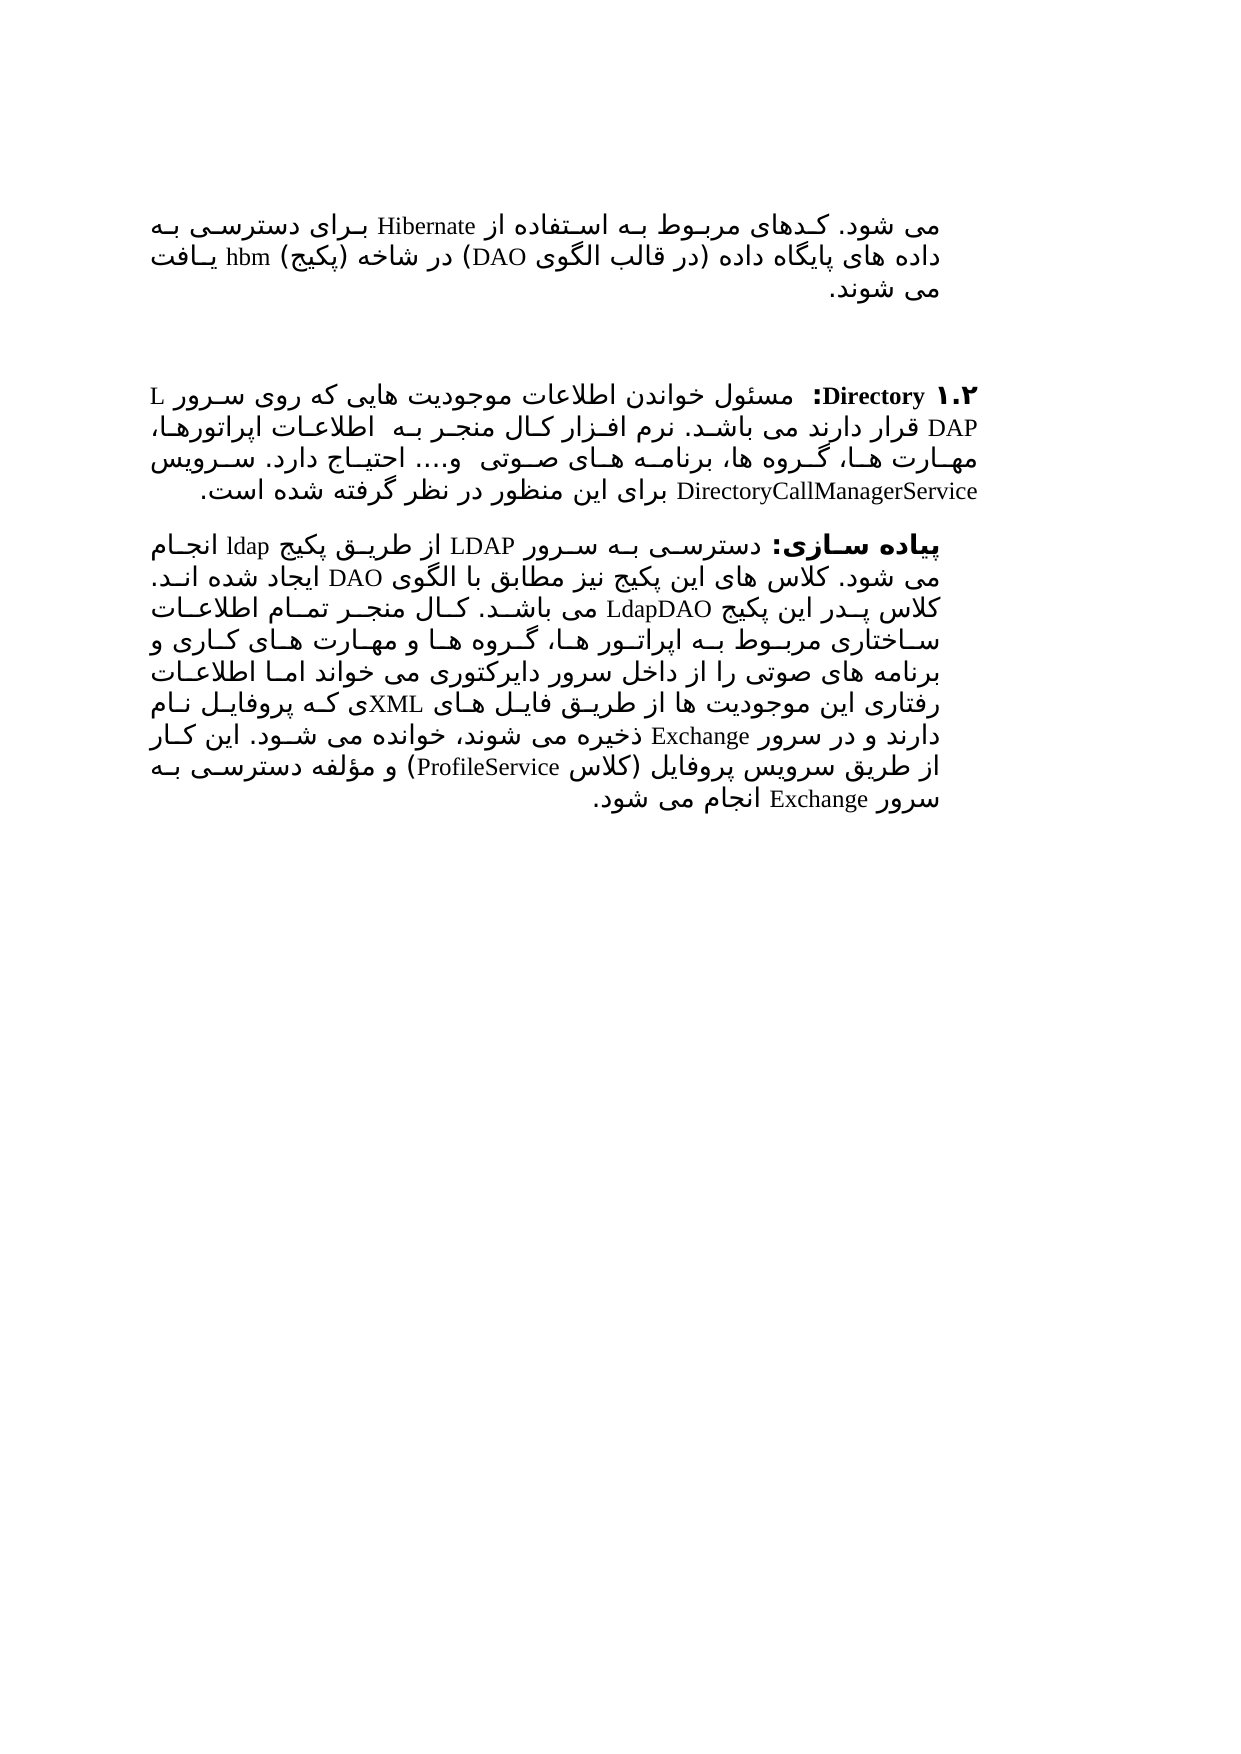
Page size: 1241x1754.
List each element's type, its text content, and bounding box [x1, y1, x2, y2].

list پیاده سازی: دسترسی به سرور LDAP از طریق پکیج ldap انجام می شود. کلاس های این پکیج نیز مطابق با الگوی DAO ایجاد شده اند. کلاس پدر این پکیج LdapDAO می باشد. کال منجر تمام اطلاعات ساختاری مربوط به اپراتور ها، گروه ها و مهارت های کاری و برنامه های صوتی را از داخل سرور دایرکتوری می خواند اما اطلاعات رفتاری این موجودیت ها از طریق فایل های XMLی که پروفایل نام دارند و در سرور Exchange ذخیره می شوند، خوانده می شود. این کار از طریق سرویس پروفایل (کلاس ProfileService) و مؤلفه دسترسی به سرور Exchange انجام می شود. [150, 529, 978, 814]
list ۱.۲ Directory: مسئول خواندن اطلاعات موجودیت هایی که روی سرور LDAP قرار دارند می باشد. نرم افزار کال منجر به اطلاعات اپراتورها، مهارت ها، گروه ها، برنامه های صوتی و.... احتیاج دارد. سرویس DirectoryCallManagerService برای این منظور در نظر گرفته شده است. [150, 379, 1016, 506]
list پیاده سازی: دسترسی به پایگاه داده و مدیریت کنترل و دستکاری جدول ها از طریق نرم افزار Hibernate انجام می شود. برای این کار کلاس های داده ای توسط تگ های XDoclet که در قالب توضیحات Javadoc می باشند خود را به وظیفه مربوط یه ساخت متاداده های مورد نیاز Hibernate در مرحله ساخت، معرفی می کنند. این تگ ها همه یصورت "@hibernate" شروع می شوند و از داخل کد کلاس های داده ای در شاخه database قابل دسترسی هستند. نگاشت کلاس های داده به جداول پایگاه داده از طریق همین متا داده ها و توسط Hibernate انجام می شود. کدهای مربوط به استفاده از Hibernate برای دسترسی به داده های پایگاه داده (در قالب الگوی DAO) در شاخه (پکیج) hbm یافت می شوند. [150, 209, 978, 304]
